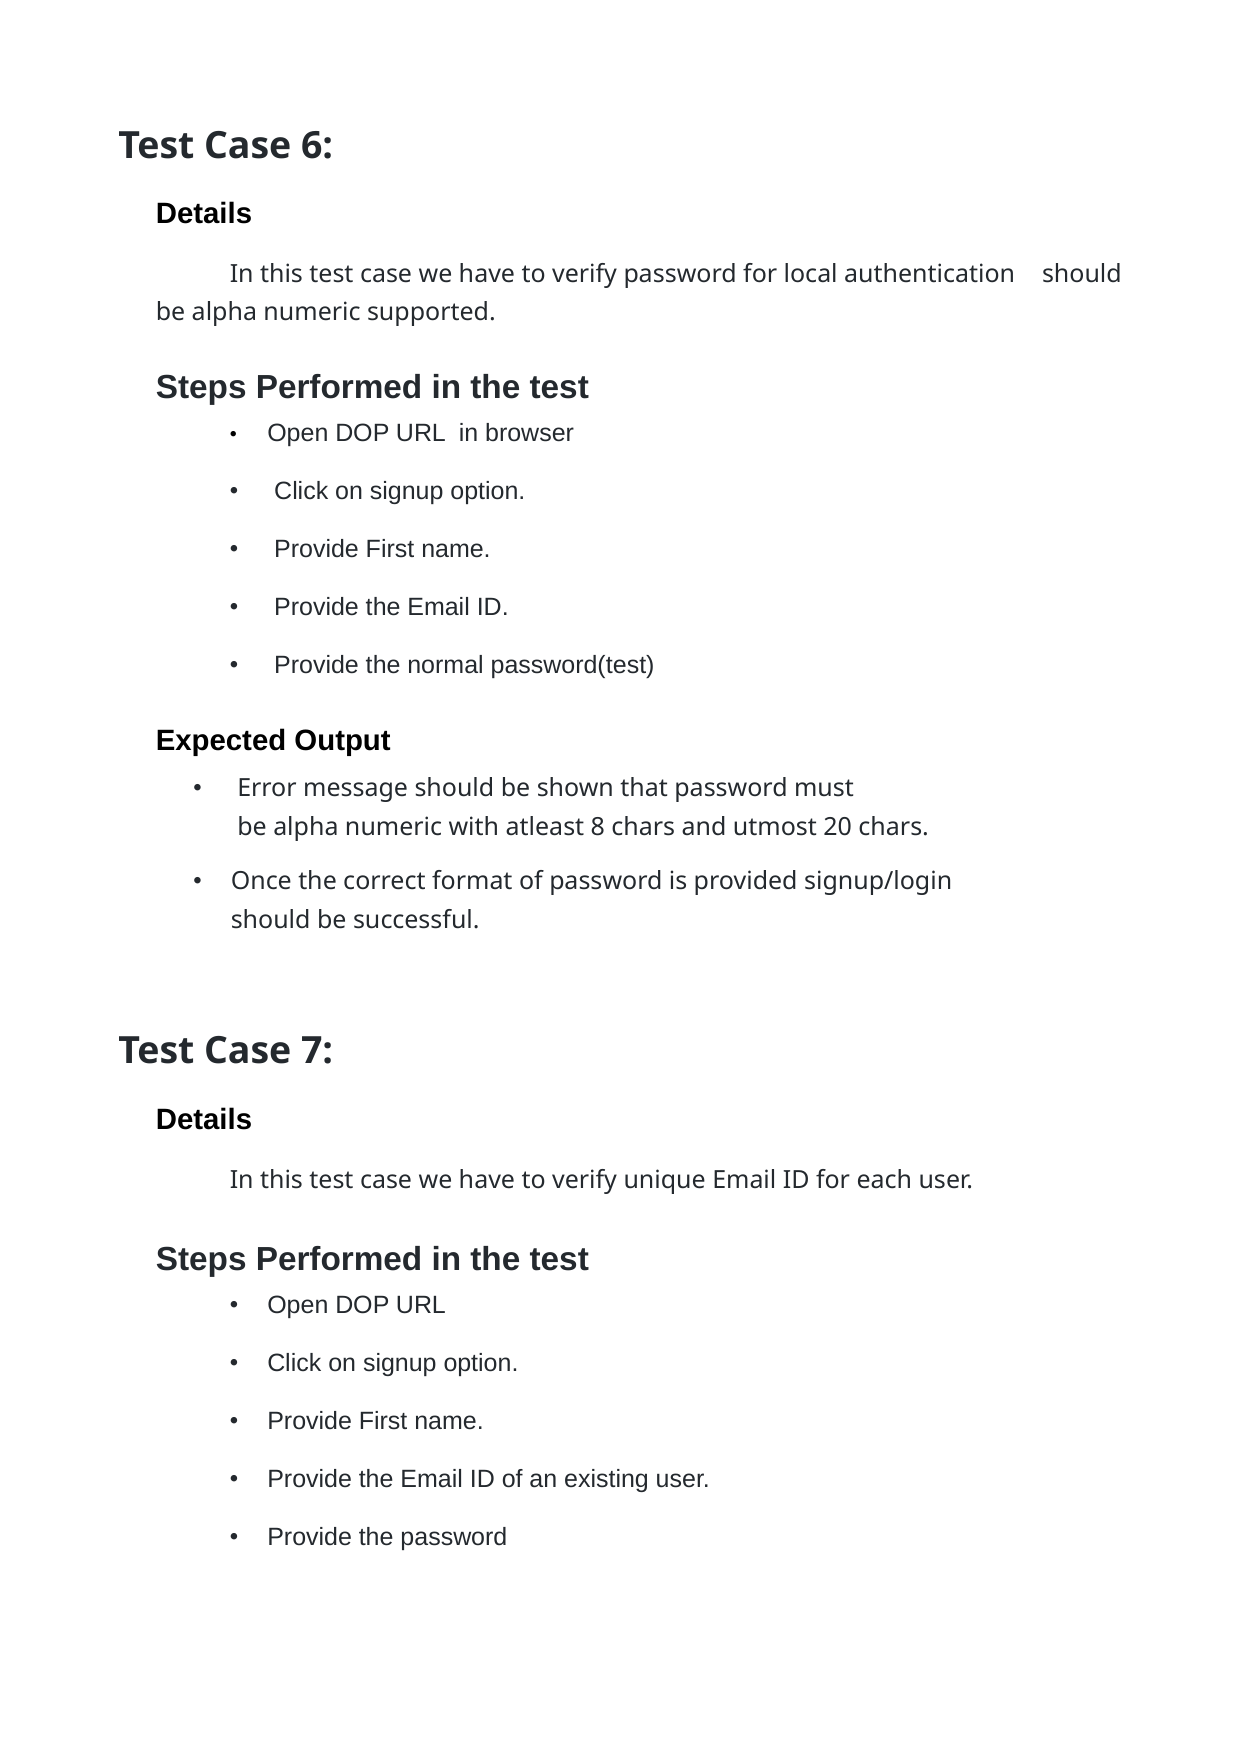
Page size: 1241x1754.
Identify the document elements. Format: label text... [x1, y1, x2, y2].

list Provide First name. [229, 1406, 1122, 1435]
list Click on signup option. [229, 1348, 1122, 1377]
list Provide the password [229, 1522, 1122, 1551]
list Provide First name. [229, 534, 1122, 563]
subtitle In this test case we have to verify password for local authentication should be alpha numeric supported. [156, 242, 1122, 328]
list Provide the Email ID. [229, 592, 1122, 621]
subtitle Steps Performed in the test [156, 1239, 1122, 1277]
subtitle Expected Output [156, 723, 1122, 757]
subtitle Test Case 6: [118, 118, 1122, 169]
subtitle Steps Performed in the test [156, 367, 1122, 406]
list Once the correct format of password is provided signup/login should be successful. [193, 862, 1122, 936]
list Open DOP URL [229, 1290, 1122, 1318]
subtitle Test Case 7: [118, 1024, 1122, 1075]
list Error message should be shown that password must be alpha numeric with atleast 8 chars and utmost 20 chars. [193, 769, 1122, 843]
list Provide the normal password(test) [229, 651, 1122, 679]
subtitle Details [156, 196, 1122, 230]
list Open DOP URL in browser [229, 418, 1122, 447]
subtitle In this test case we have to verify unique Email ID for each user. [156, 1148, 1122, 1199]
list Click on signup option. [229, 476, 1122, 505]
list Provide the Email ID of an existing user. [229, 1464, 1122, 1493]
subtitle Details [156, 1102, 1122, 1136]
